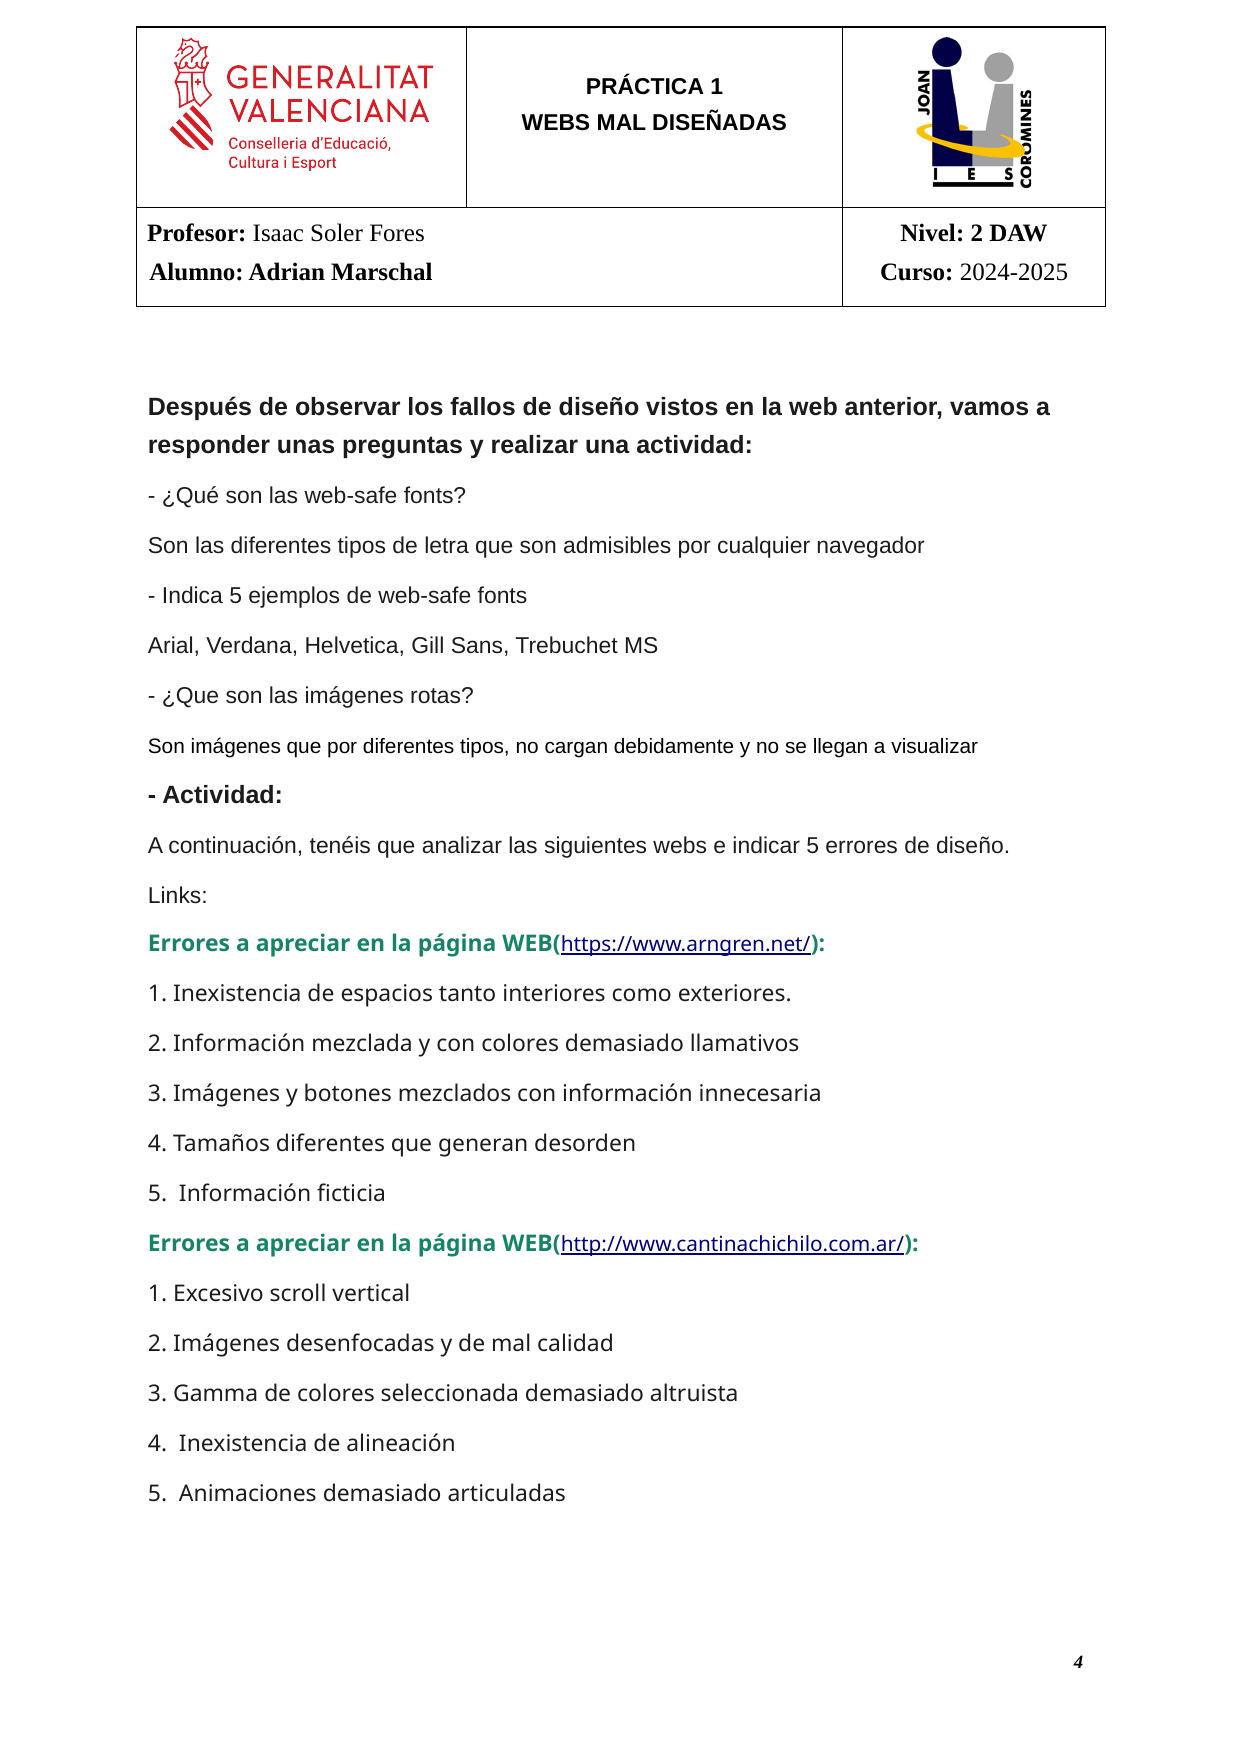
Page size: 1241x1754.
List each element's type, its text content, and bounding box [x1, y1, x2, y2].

text 1. Excesivo scroll vertical [148, 1271, 1122, 1308]
text 1. Inexistencia de espacios tanto interiores como exteriores. [148, 971, 1122, 1008]
text Son las diferentes tipos de letra que son admisibles por cualquier navegador [148, 521, 1122, 558]
text 2. Información mezclada y con colores demasiado llamativos [148, 1021, 1122, 1058]
text Errores a apreciar en la página WEB(http://www.cantinachichilo.com.ar/): [148, 1221, 1122, 1258]
picture [916, 37, 1032, 188]
text 3. Imágenes y botones mezclados con información innecesaria [148, 1071, 1122, 1108]
text - Indica 5 ejemplos de web-safe fonts [148, 571, 1122, 608]
text Después de observar los fallos de diseño vistos en la web anterior, vamos a responder unas preguntas y realizar una actividad: [148, 383, 1122, 458]
text - ¿Que son las imágenes rotas? [148, 671, 1122, 708]
text 4. Tamaños diferentes que generan desorden [148, 1121, 1122, 1158]
text 2. Imágenes desenfocadas y de mal calidad [148, 1321, 1122, 1358]
text Links: [148, 871, 1122, 908]
text Errores a apreciar en la página WEB(https://www.arngren.net/): [148, 921, 1122, 958]
text 5. Animaciones demasiado articuladas [148, 1471, 1122, 1508]
text - Actividad: [148, 771, 1122, 808]
text Arial, Verdana, Helvetica, Gill Sans, Trebuchet MS [148, 621, 1122, 658]
text 5. Información ficticia [148, 1171, 1122, 1208]
text - ¿Qué son las web-safe fonts? [148, 471, 1122, 508]
picture [169, 37, 434, 171]
text 3. Gamma de colores seleccionada demasiado altruista [148, 1371, 1122, 1408]
text A continuación, tenéis que analizar las siguientes webs e indicar 5 errores de diseño. [148, 821, 1122, 858]
text 4. Inexistencia de alineación [148, 1421, 1122, 1458]
text Son imágenes que por diferentes tipos, no cargan debidamente y no se llegan a visualizar [148, 721, 1122, 758]
